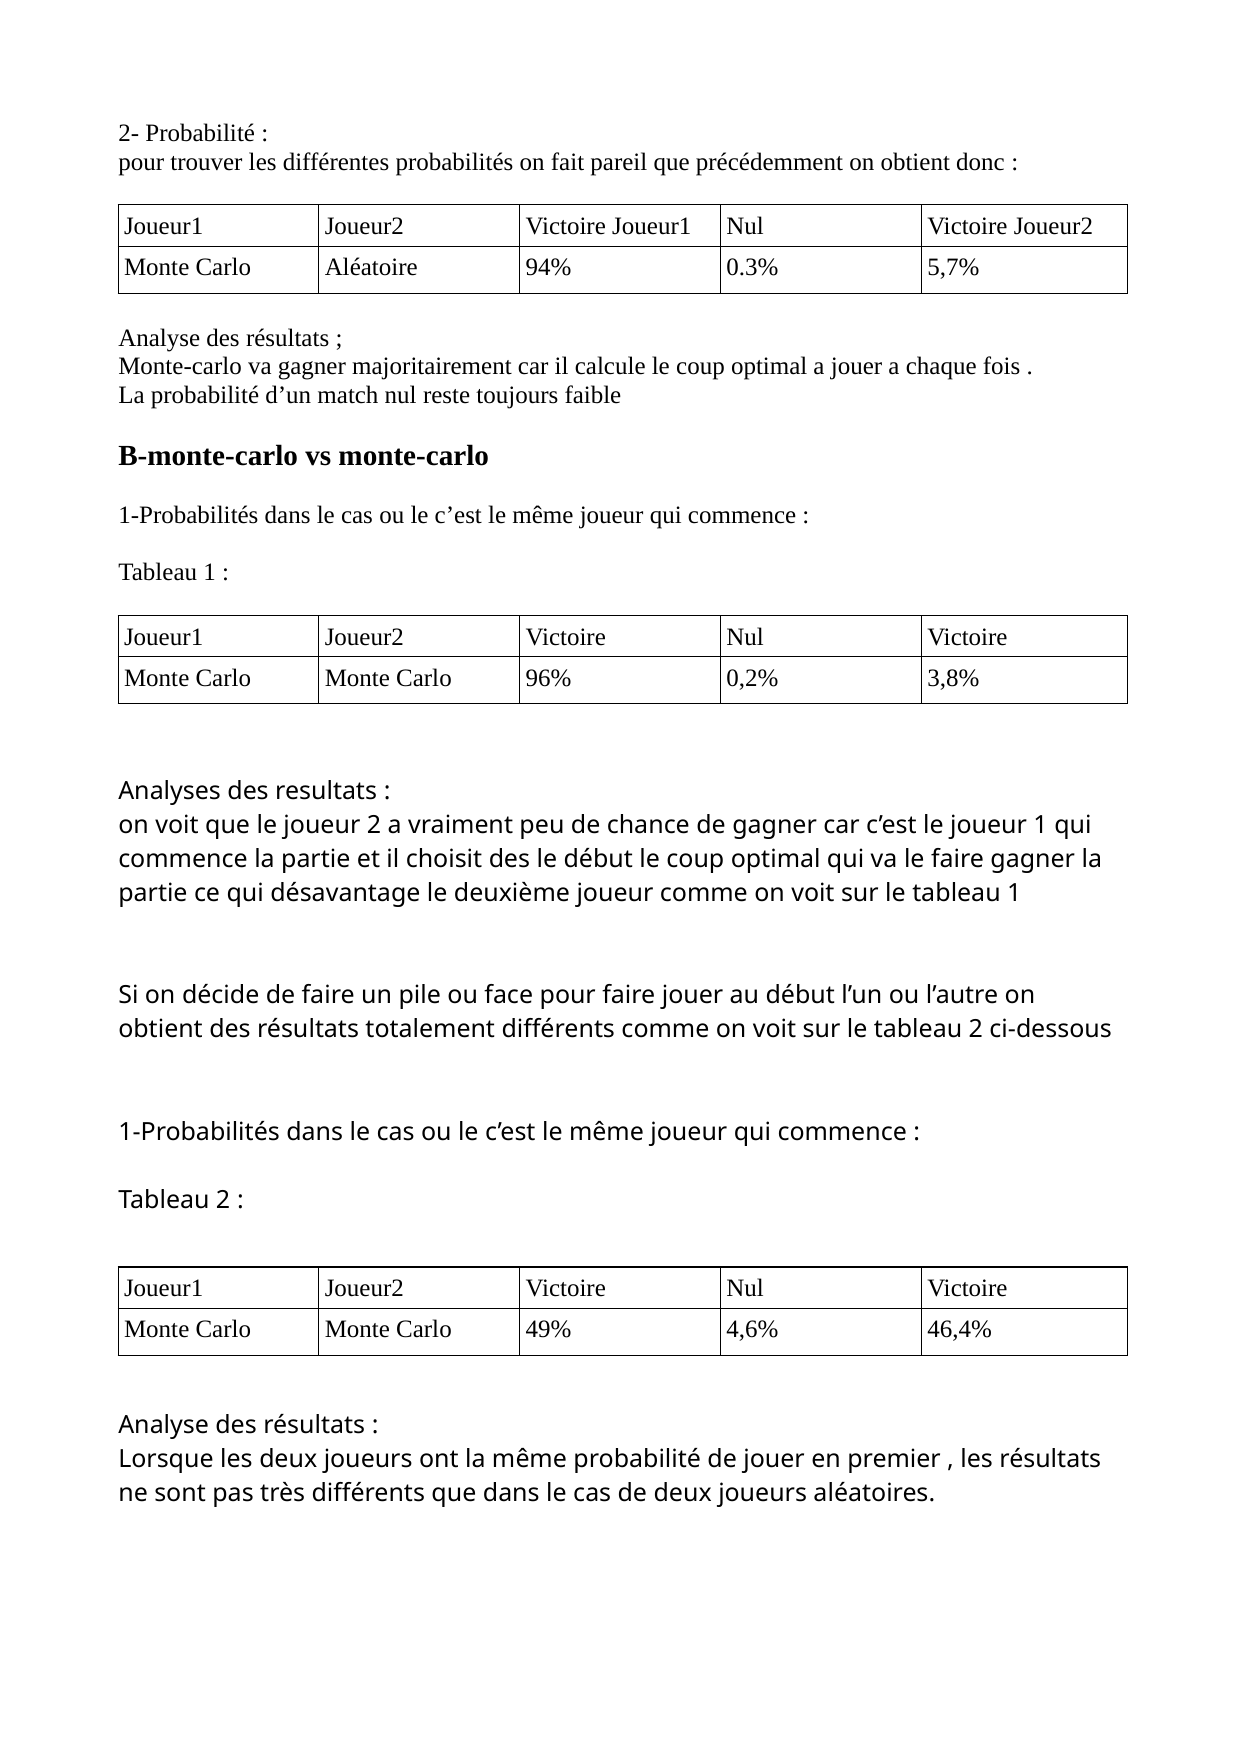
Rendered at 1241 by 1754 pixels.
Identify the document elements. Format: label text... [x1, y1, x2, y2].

table_header Victoire [922, 616, 1127, 656]
table_header Joueur1 [119, 1268, 318, 1308]
table_cell Monte Carlo [119, 657, 318, 703]
table_header Victoire [520, 1268, 720, 1308]
table_cell 0,2% [721, 657, 921, 703]
table_cell 5,7% [922, 247, 1127, 293]
text Analyse des résultats : [118, 1407, 1122, 1441]
table_header Victoire Joueur2 [922, 205, 1127, 246]
text 1-Probabilités dans le cas ou le c’est le même joueur qui commence : [118, 1113, 1122, 1147]
text Tableau 1 : [118, 557, 1122, 586]
table_cell Monte Carlo [319, 1309, 519, 1355]
table_cell 49% [520, 1309, 720, 1355]
table_cell Monte Carlo [119, 247, 318, 293]
text Si on décide de faire un pile ou face pour faire jouer au début l’un ou l’autre on obtient des résultats totalement différents comme on voit sur le tableau 2 ci-dessous [118, 977, 1122, 1045]
text 1-Probabilités dans le cas ou le c’est le même joueur qui commence : [118, 500, 1122, 529]
text Monte-carlo va gagner majoritairement car il calcule le coup optimal a jouer a chaque fois . [118, 351, 1122, 380]
table_cell 96% [520, 657, 720, 703]
text 2- Probabilité : [118, 118, 1122, 147]
text Analyse des résultats ; [118, 323, 1122, 351]
table_header Joueur2 [319, 616, 519, 656]
table_header Joueur1 [119, 616, 318, 656]
text Tableau 2 : [118, 1181, 1122, 1215]
table_header Victoire Joueur1 [520, 205, 720, 246]
table_cell 94% [520, 247, 720, 293]
table_header Victoire [922, 1268, 1127, 1308]
table_header Joueur2 [319, 205, 519, 246]
text Lorsque les deux joueurs ont la même probabilité de jouer en premier , les résultats ne sont pas très différents que dans le cas de deux joueurs aléatoires. [118, 1441, 1122, 1509]
table_header Nul [721, 616, 921, 656]
table_cell Monte Carlo [119, 1309, 318, 1355]
table_cell 3,8% [922, 657, 1127, 703]
table_cell Aléatoire [319, 247, 519, 293]
table_header Victoire [520, 616, 720, 656]
text pour trouver les différentes probabilités on fait pareil que précédemment on obtient donc : [118, 147, 1122, 176]
table_header Nul [721, 1268, 921, 1308]
table_header Joueur1 [119, 205, 318, 246]
table_cell 46,4% [922, 1309, 1127, 1355]
text B-monte-carlo vs monte-carlo [118, 438, 1122, 471]
text La probabilité d’un match nul reste toujours faible [118, 380, 1122, 409]
table_cell Monte Carlo [319, 657, 519, 703]
text Analyses des resultats : [118, 772, 1122, 807]
text on voit que le joueur 2 a vraiment peu de chance de gagner car c’est le joueur 1 qui commence la partie et il choisit des le début le coup optimal qui va le faire gagner la partie ce qui désavantage le deuxième joueur comme on voit sur le tableau 1 [118, 807, 1122, 909]
table_header Joueur2 [319, 1268, 519, 1308]
table_cell 4,6% [721, 1309, 921, 1355]
table_header Nul [721, 205, 921, 246]
table_cell 0.3% [721, 247, 921, 293]
